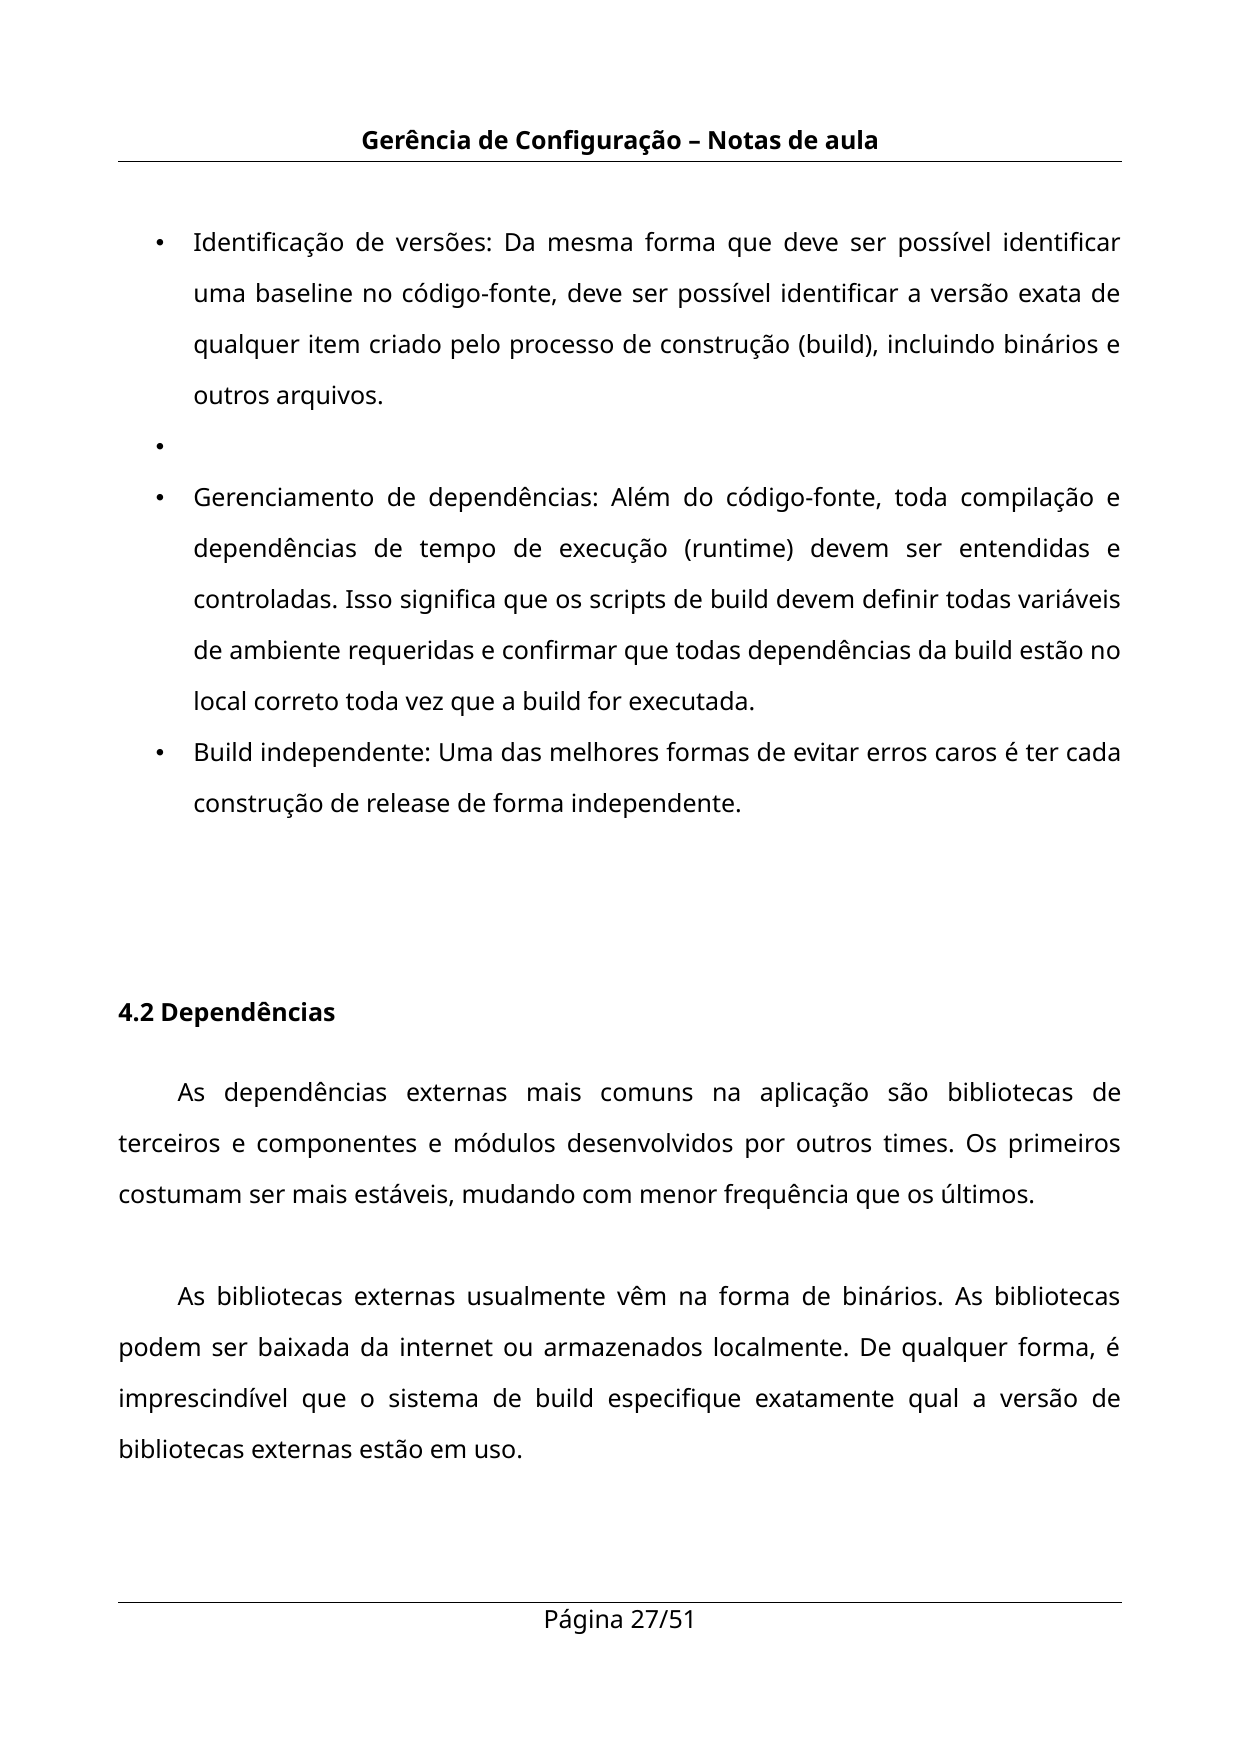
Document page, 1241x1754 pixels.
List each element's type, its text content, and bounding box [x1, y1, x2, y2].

list Gerenciamento de dependências: Além do código-fonte, toda compilação e dependências de tempo de execução (runtime) devem ser entendidas e controladas. Isso significa que os scripts de build devem definir todas variáveis de ambiente requeridas e confirmar que todas dependências da build estão no local correto toda vez que a build for executada. [156, 480, 1122, 718]
text As dependências externas mais comuns na aplicação são bibliotecas de terceiros e componentes e módulos desenvolvidos por outros times. Os primeiros costumam ser mais estáveis, mudando com menor frequência que os últimos. [118, 1075, 1122, 1211]
subtitle 4.2 Dependências [118, 994, 1122, 1028]
list Build independente: Uma das melhores formas de evitar erros caros é ter cada construção de release de forma independente. [156, 735, 1122, 820]
list Identificação de versões: Da mesma forma que deve ser possível identificar uma baseline no código-fonte, deve ser possível identificar a versão exata de qualquer item criado pelo processo de construção (build), incluindo binários e outros arquivos. [156, 224, 1122, 412]
text As bibliotecas externas usualmente vêm na forma de binários. As bibliotecas podem ser baixada da internet ou armazenados localmente. De qualquer forma, é imprescindível que o sistema de build especifique exatamente qual a versão de bibliotecas externas estão em uso. [118, 1279, 1122, 1466]
